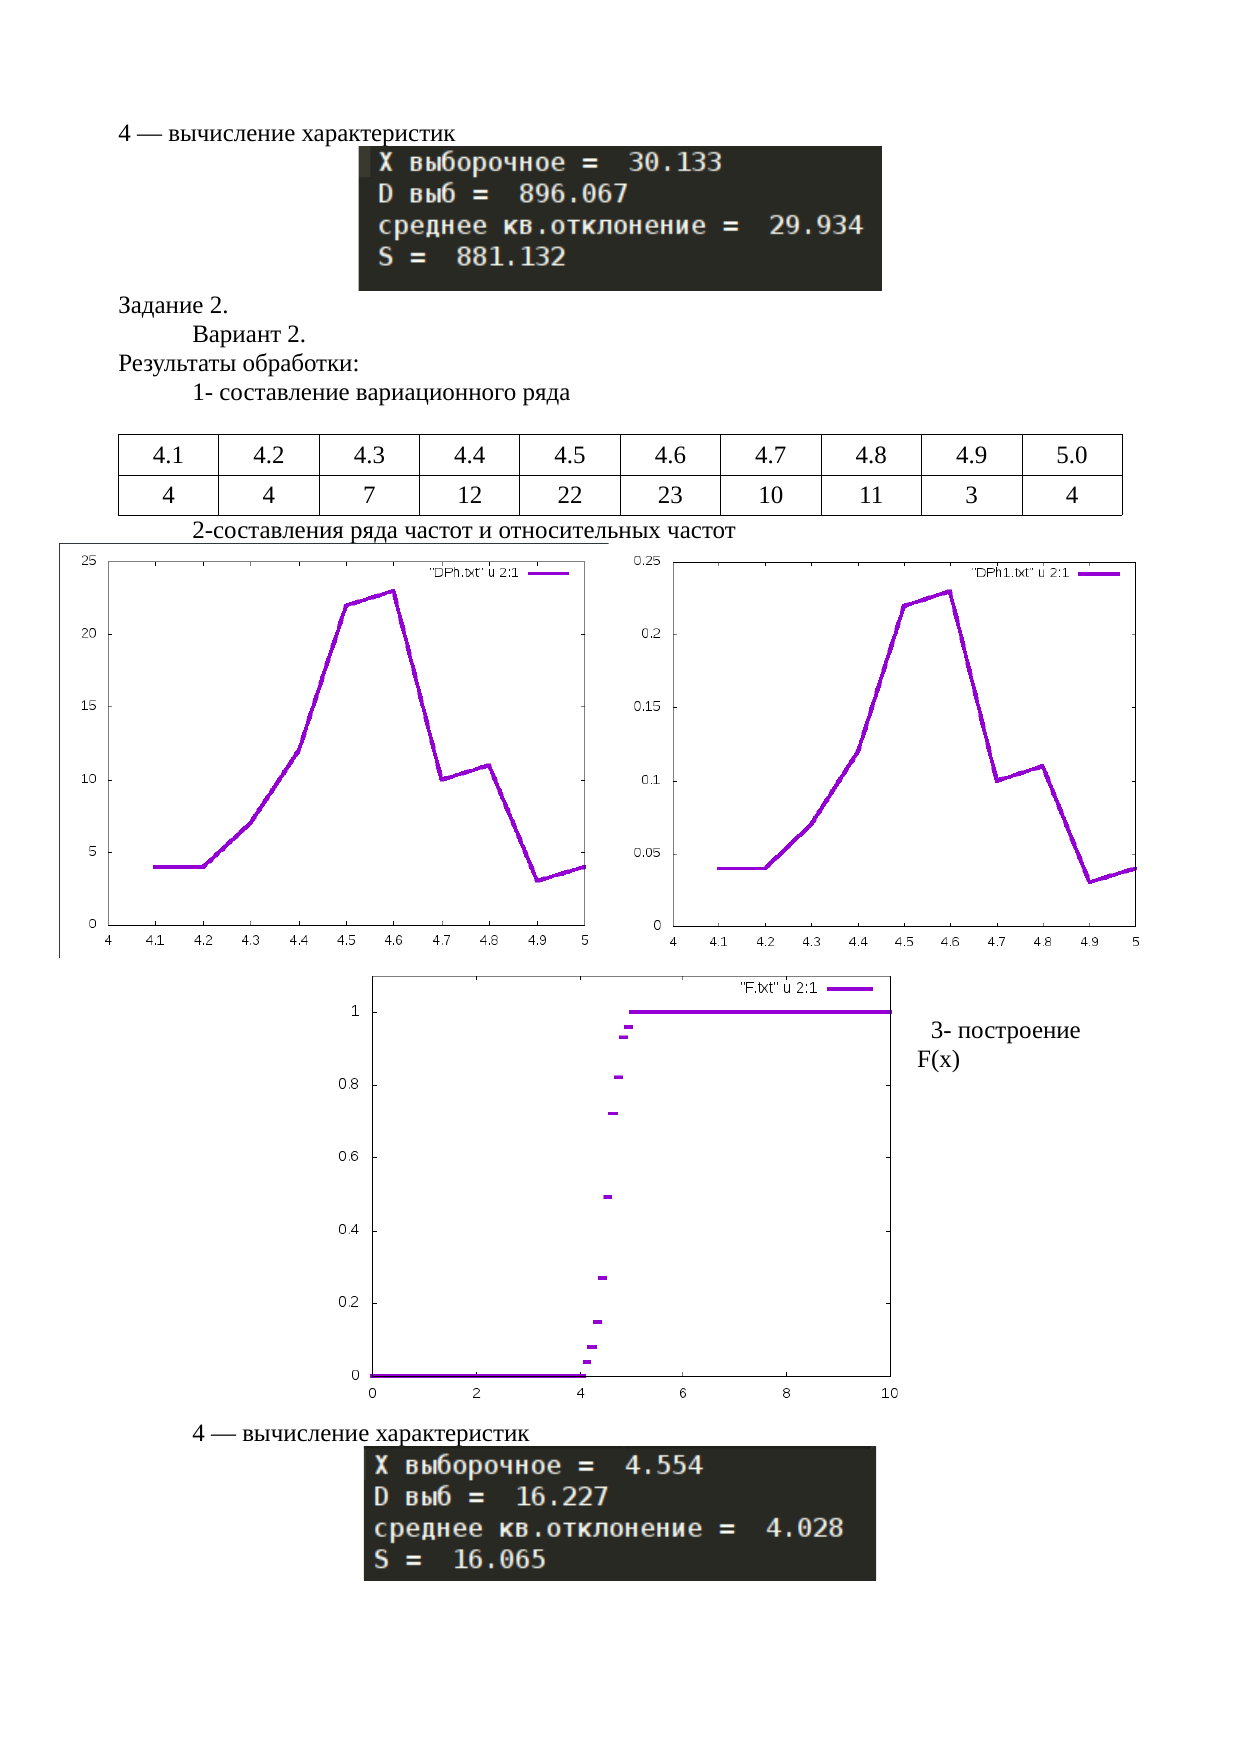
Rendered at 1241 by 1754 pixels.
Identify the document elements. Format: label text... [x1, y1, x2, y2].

text Результаты обработки: [118, 348, 1122, 377]
table_header 4.9 [922, 435, 1022, 475]
table_cell 3 [922, 476, 1022, 515]
table_header 4.1 [119, 435, 218, 475]
text 4 — вычисление характеристик [118, 118, 1122, 147]
text 2-составления ряда частот и относительных частот [118, 516, 1122, 544]
text 1- составление вариационного ряда [118, 377, 1122, 406]
text 4 — вычисление характеристик [118, 1418, 1122, 1446]
text Задание 2. [118, 291, 1122, 319]
picture [59, 543, 1160, 1410]
table_header 4.2 [219, 435, 319, 475]
picture [363, 1446, 877, 1581]
table_header 4.5 [520, 435, 620, 475]
table_header 4.6 [621, 435, 720, 475]
table_cell 23 [621, 476, 720, 515]
table_header 4.7 [721, 435, 821, 475]
table_cell 11 [822, 476, 921, 515]
table_cell 4 [219, 476, 319, 515]
table_cell 12 [420, 476, 519, 515]
picture [358, 146, 882, 291]
table_cell 4 [1023, 476, 1122, 515]
table_cell 7 [320, 476, 419, 515]
table_cell 4 [119, 476, 218, 515]
table_header 5.0 [1023, 435, 1122, 475]
table_header 4.4 [420, 435, 519, 475]
text [118, 1015, 310, 1073]
table_cell 22 [520, 476, 620, 515]
table_header 4.8 [822, 435, 921, 475]
table_cell 10 [721, 476, 821, 515]
text Вариант 2. [118, 319, 1122, 348]
table_header 4.3 [320, 435, 419, 475]
text 3- построение F(x) [917, 1015, 1122, 1073]
